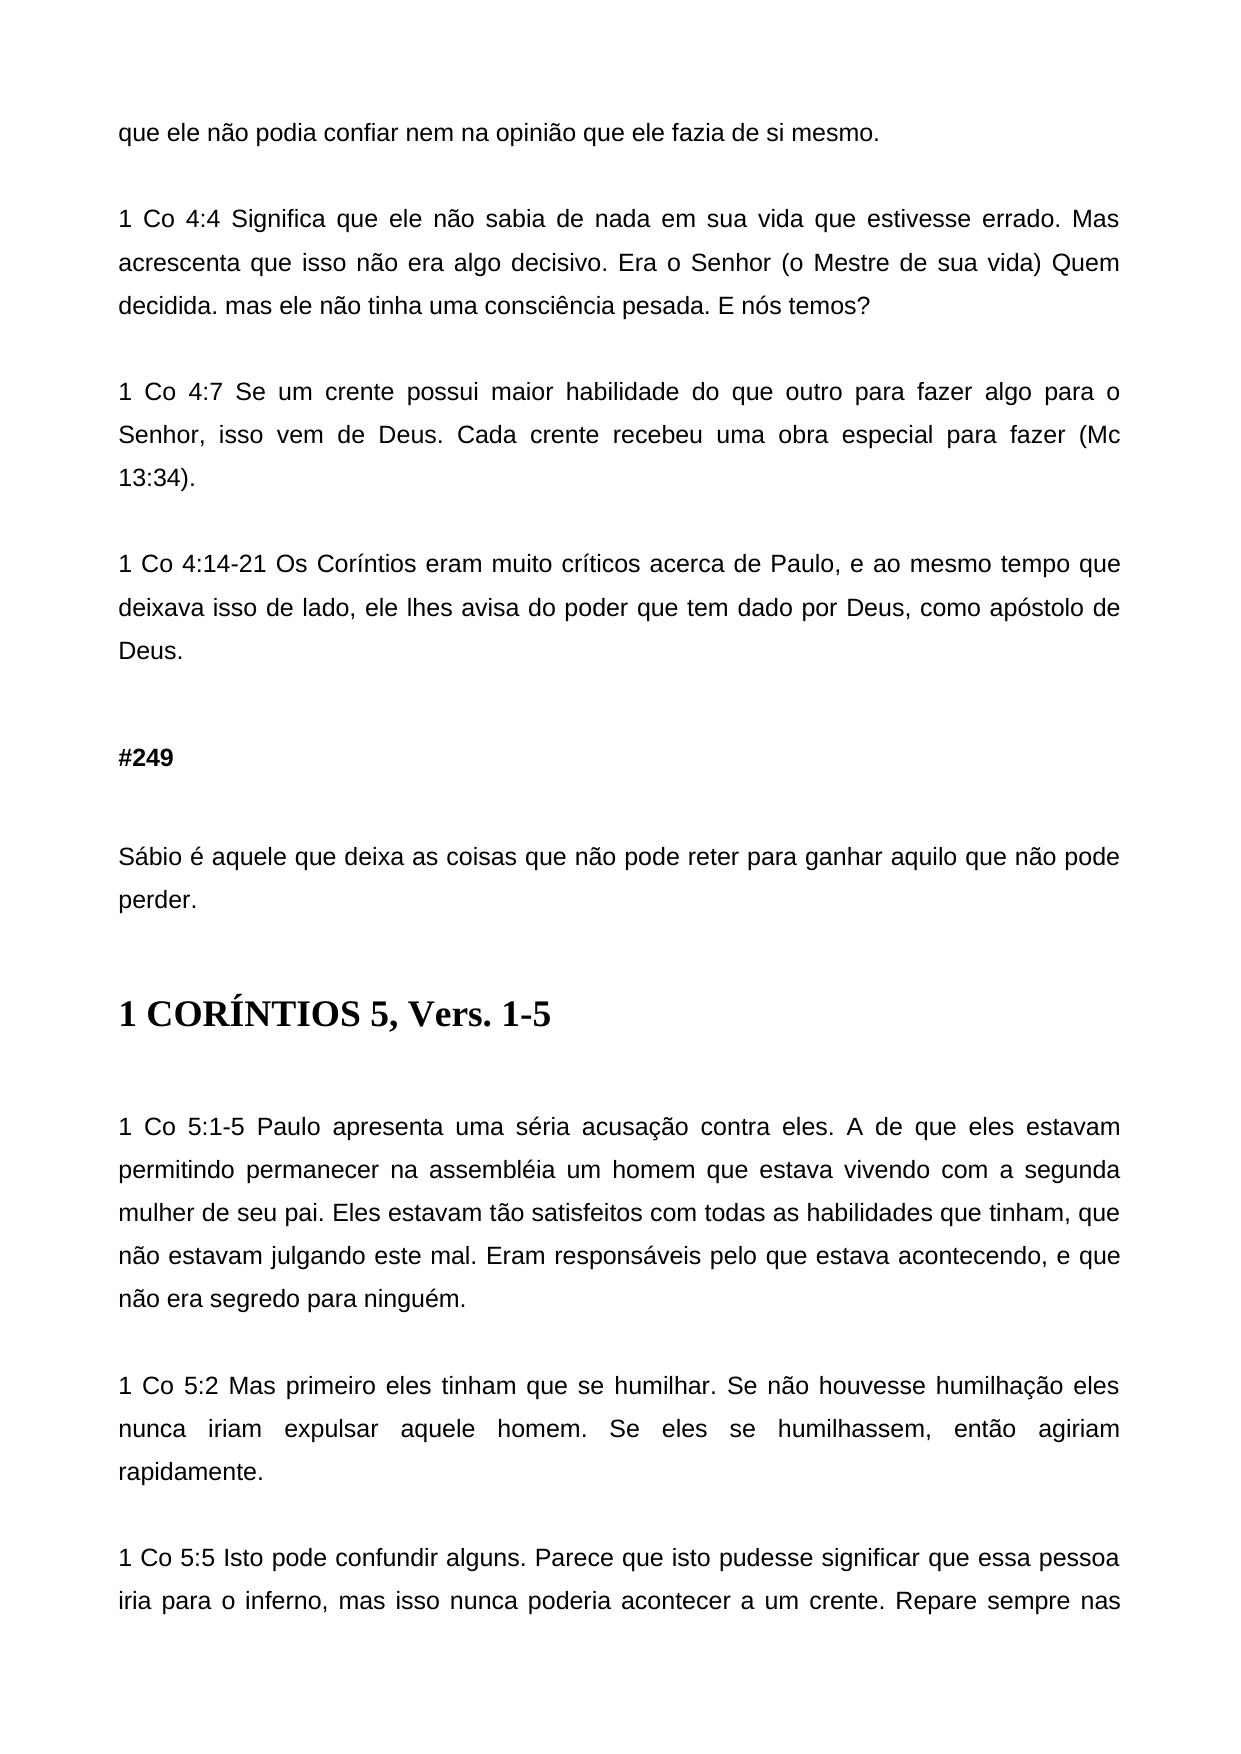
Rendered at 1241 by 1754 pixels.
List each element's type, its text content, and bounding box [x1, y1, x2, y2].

subtitle 1 CORÍNTIOS 5, Vers. 1-5 [118, 992, 1122, 1035]
text 1 Co 5:2 Mas primeiro eles tinham que se humilhar. Se não houvesse humilhação eles nunca iriam expulsar aquele homem. Se eles se humilhassem, então agiriam rapidamente. [118, 1371, 1122, 1486]
text Sábio é aquele que deixa as coisas que não pode reter para ganhar aquilo que não pode perder. [118, 841, 1122, 913]
text que ele não podia confiar nem na opinião que ele fazia de si mesmo. [118, 118, 1122, 147]
text 1 Co 5:5 Isto pode confundir alguns. Parece que isto pudesse significar que essa pessoa iria para o inferno, mas isso nunca poderia acontecer a um crente. Repare sempre nas [118, 1543, 1122, 1615]
text 1 Co 5:1-5 Paulo apresenta uma séria acusação contra eles. A de que eles estavam permitindo permanecer na assembléia um homem que estava vivendo com a segunda mulher de seu pai. Eles estavam tão satisfeitos com todas as habilidades que tinham, que não estavam julgando este mal. Eram responsáveis pelo que estava acontecendo, e que não era segredo para ninguém. [118, 1112, 1122, 1313]
subtitle #249 [118, 743, 1122, 771]
text 1 Co 4:14-21 Os Coríntios eram muito críticos acerca de Paulo, e ao mesmo tempo que deixava isso de lado, ele lhes avisa do poder que tem dado por Deus, como apóstolo de Deus. [118, 549, 1122, 664]
text 1 Co 4:7 Se um crente possui maior habilidade do que outro para fazer algo para o Senhor, isso vem de Deus. Cada crente recebeu uma obra especial para fazer (Mc 13:34). [118, 377, 1122, 492]
text 1 Co 4:4 Significa que ele não sabia de nada em sua vida que estivesse errado. Mas acrescenta que isso não era algo decisivo. Era o Senhor (o Mestre de sua vida) Quem decidida. mas ele não tinha uma consciência pesada. E nós temos? [118, 204, 1122, 319]
